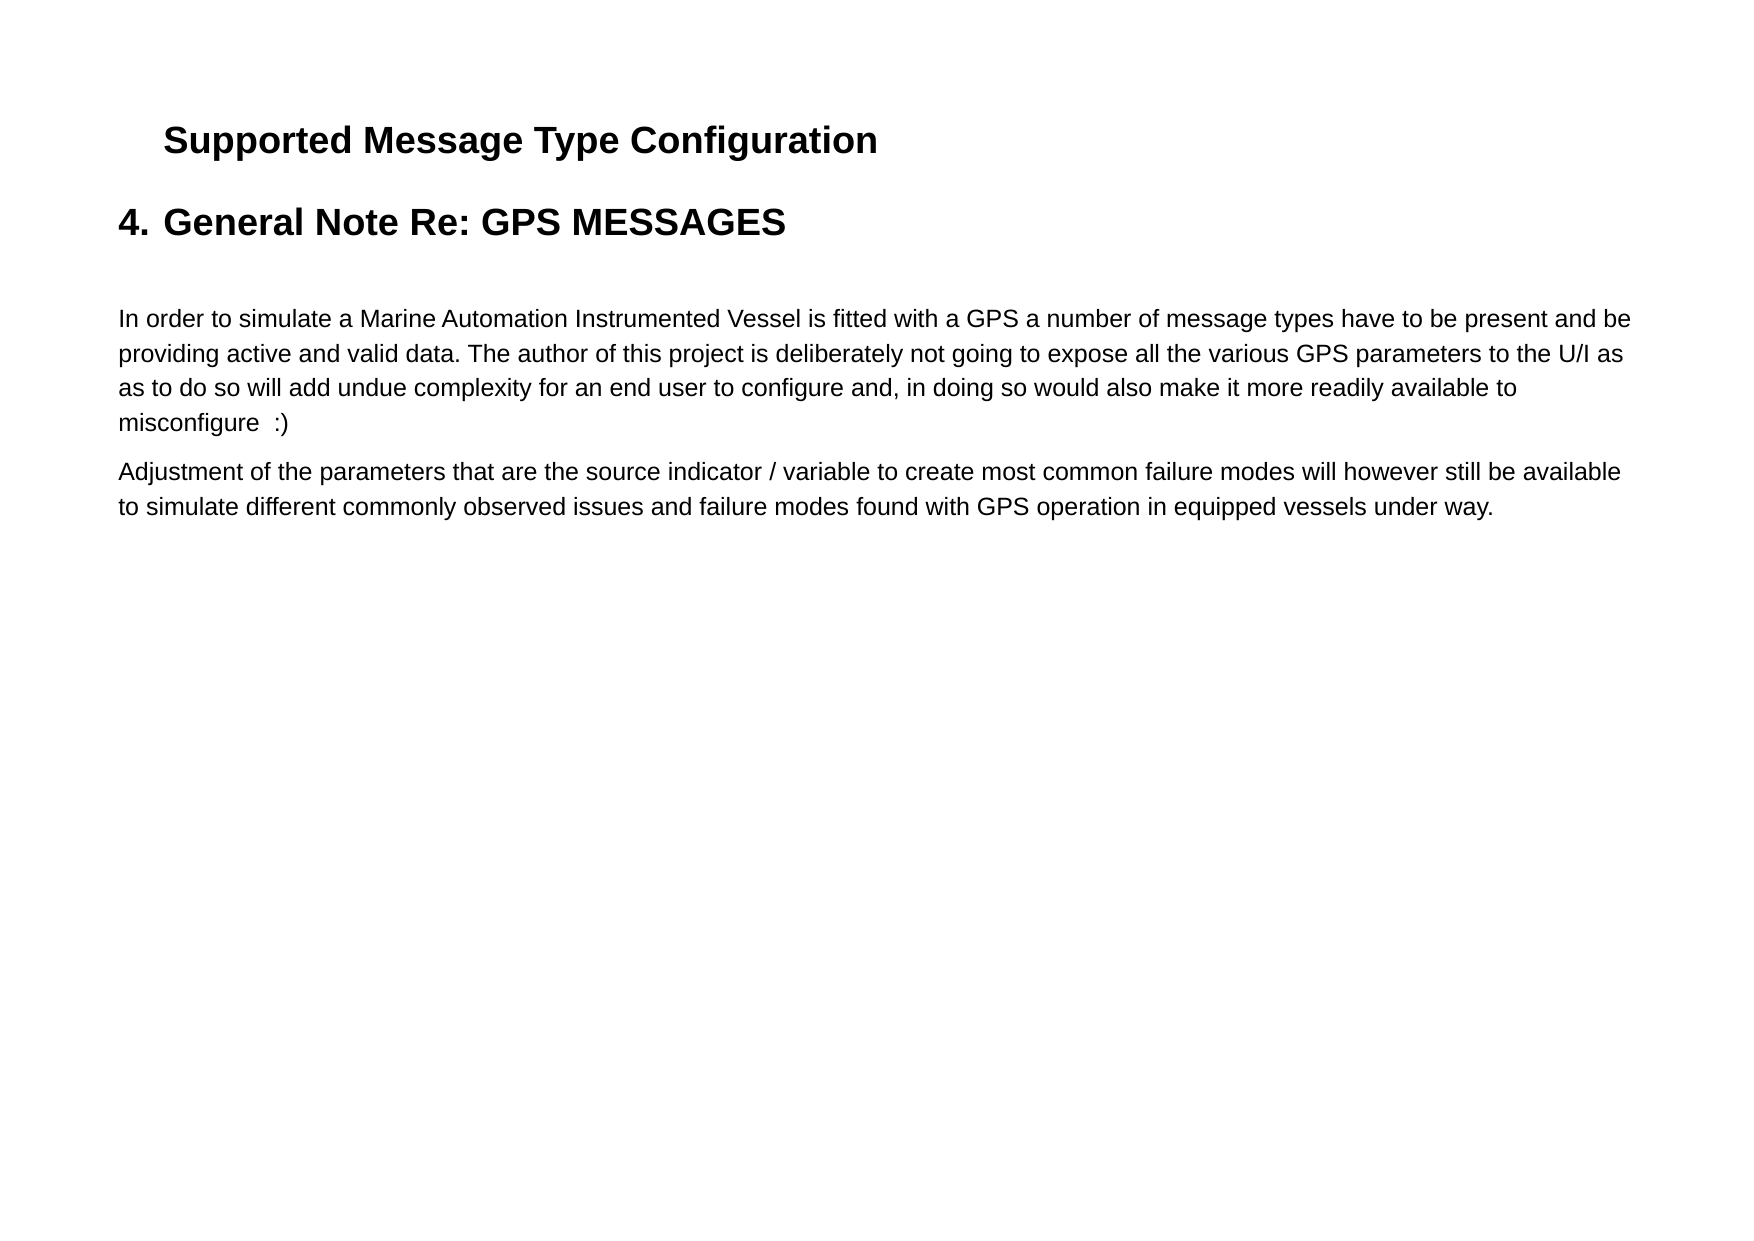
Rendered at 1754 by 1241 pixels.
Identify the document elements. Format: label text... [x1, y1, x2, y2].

text In order to simulate a Marine Automation Instrumented Vessel is fitted with a GPS a number of message types have to be present and be providing active and valid data. The author of this project is deliberately not going to expose all the various GPS parameters to the U/I as as to do so will add undue complexity for an end user to configure and, in doing so would also make it more readily available to misconfigure :) [118, 304, 1636, 437]
text Adjustment of the parameters that are the source indicator / variable to create most common failure modes will however still be available to simulate different commonly observed issues and failure modes found with GPS operation in equipped vessels under way. [118, 457, 1636, 520]
subtitle General Note Re: GPS MESSAGES [118, 199, 1636, 243]
subtitle Supported Message Type Configuration [118, 118, 1636, 162]
